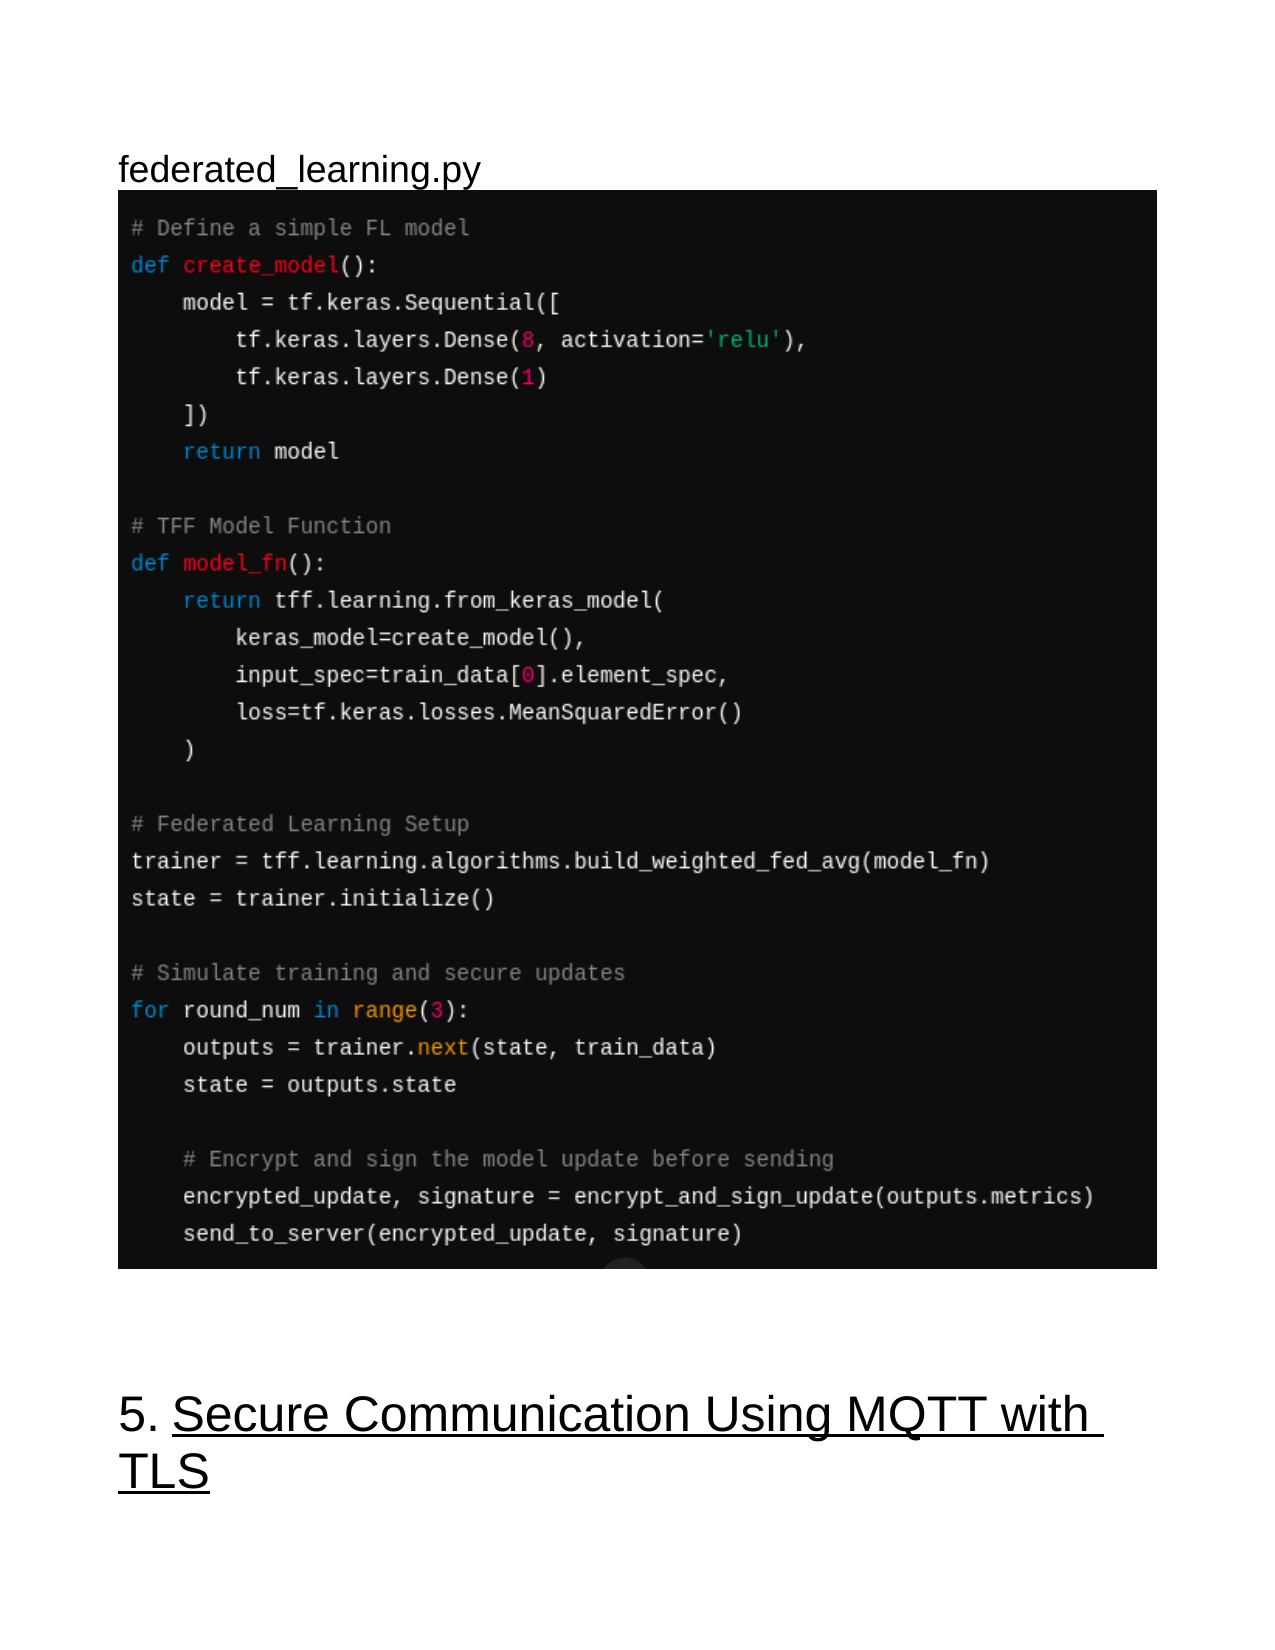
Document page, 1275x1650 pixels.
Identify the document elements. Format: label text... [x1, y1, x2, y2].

text federated_learning.py [118, 147, 1157, 190]
text 5. Secure Communication Using MQTT with TLS [118, 1384, 1157, 1499]
